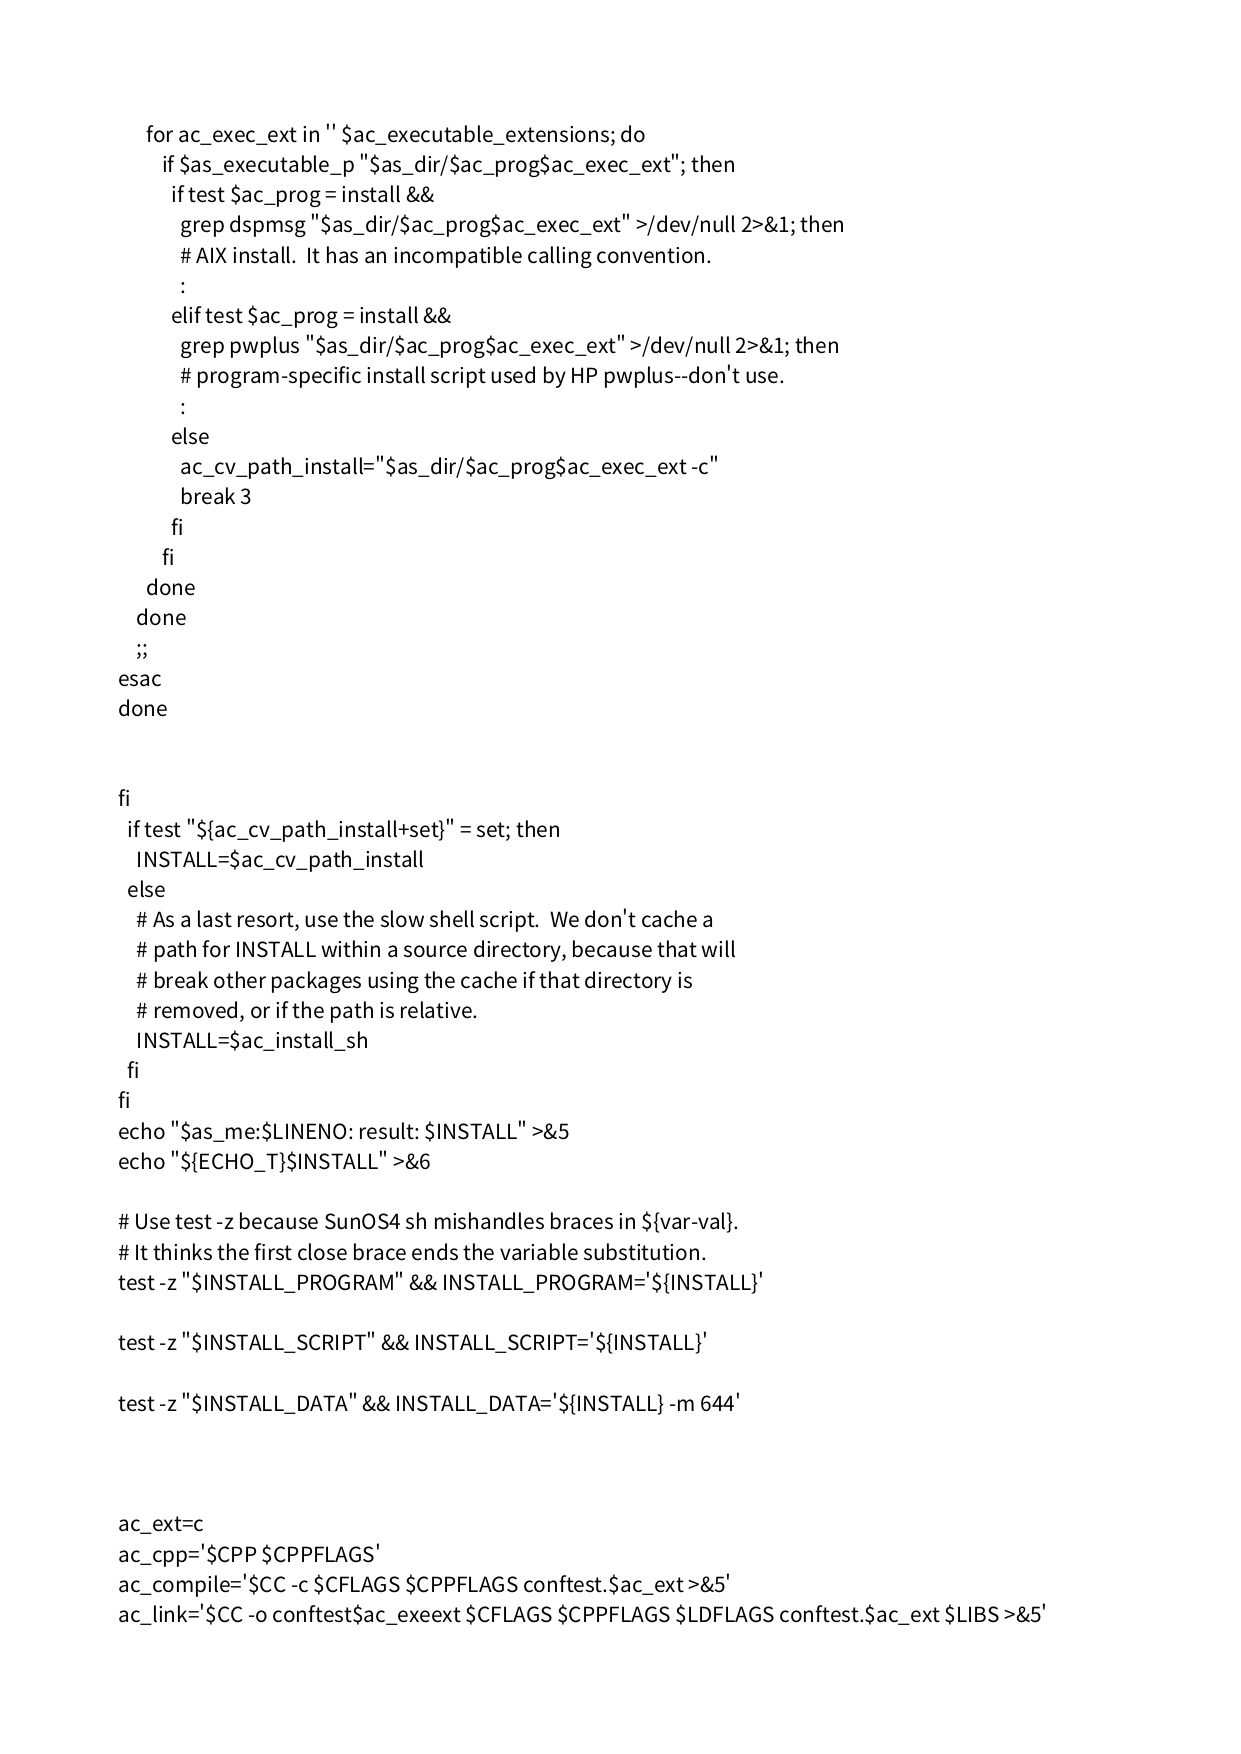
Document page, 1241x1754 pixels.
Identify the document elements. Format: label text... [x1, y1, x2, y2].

text INSTALL=$ac_cv_path_install [118, 843, 1122, 873]
text else [118, 420, 1122, 450]
text fi [118, 1085, 1122, 1115]
text test -z "$INSTALL_SCRIPT" && INSTALL_SCRIPT='${INSTALL}' [118, 1326, 1122, 1357]
text fi [118, 541, 1122, 571]
text ac_cv_path_install="$as_dir/$ac_prog$ac_exec_ext -c" [118, 450, 1122, 481]
text ac_link='$CC -o conftest$ac_exeext $CFLAGS $CPPFLAGS $LDFLAGS conftest.$ac_ext $LIBS >&5' [118, 1598, 1122, 1628]
text esac [118, 662, 1122, 692]
text # As a last resort, use the slow shell script. We don't cache a [118, 903, 1122, 934]
text break 3 [118, 481, 1122, 511]
text # It thinks the first close brace ends the variable substitution. [118, 1236, 1122, 1266]
text # path for INSTALL within a source directory, because that will [118, 934, 1122, 964]
text done [118, 692, 1122, 722]
text # break other packages using the cache if that directory is [118, 964, 1122, 994]
text INSTALL=$ac_install_sh [118, 1024, 1122, 1054]
text # AIX install. It has an incompatible calling convention. [118, 239, 1122, 269]
text fi [118, 1054, 1122, 1085]
text else [118, 873, 1122, 903]
text # Use test -z because SunOS4 sh mishandles braces in ${var-val}. [118, 1206, 1122, 1236]
text if test $ac_prog = install && [118, 178, 1122, 209]
text test -z "$INSTALL_DATA" && INSTALL_DATA='${INSTALL} -m 644' [118, 1387, 1122, 1417]
text done [118, 601, 1122, 632]
text test -z "$INSTALL_PROGRAM" && INSTALL_PROGRAM='${INSTALL}' [118, 1266, 1122, 1296]
text if test "${ac_cv_path_install+set}" = set; then [118, 813, 1122, 843]
text if $as_executable_p "$as_dir/$ac_prog$ac_exec_ext"; then [118, 148, 1122, 178]
text : [118, 390, 1122, 420]
text fi [118, 783, 1122, 813]
text ;; [118, 632, 1122, 662]
text fi [118, 511, 1122, 541]
text : [118, 269, 1122, 299]
text done [118, 571, 1122, 601]
text ac_ext=c [118, 1508, 1122, 1538]
text ac_cpp='$CPP $CPPFLAGS' [118, 1538, 1122, 1568]
text elif test $ac_prog = install && [118, 299, 1122, 329]
text grep pwplus "$as_dir/$ac_prog$ac_exec_ext" >/dev/null 2>&1; then [118, 329, 1122, 360]
text # removed, or if the path is relative. [118, 994, 1122, 1024]
text # program-specific install script used by HP pwplus--don't use. [118, 360, 1122, 390]
text ac_compile='$CC -c $CFLAGS $CPPFLAGS conftest.$ac_ext >&5' [118, 1568, 1122, 1598]
text grep dspmsg "$as_dir/$ac_prog$ac_exec_ext" >/dev/null 2>&1; then [118, 209, 1122, 239]
text echo "$as_me:$LINENO: result: $INSTALL" >&5 [118, 1115, 1122, 1145]
text echo "${ECHO_T}$INSTALL" >&6 [118, 1145, 1122, 1175]
text for ac_exec_ext in '' $ac_executable_extensions; do [118, 118, 1122, 148]
